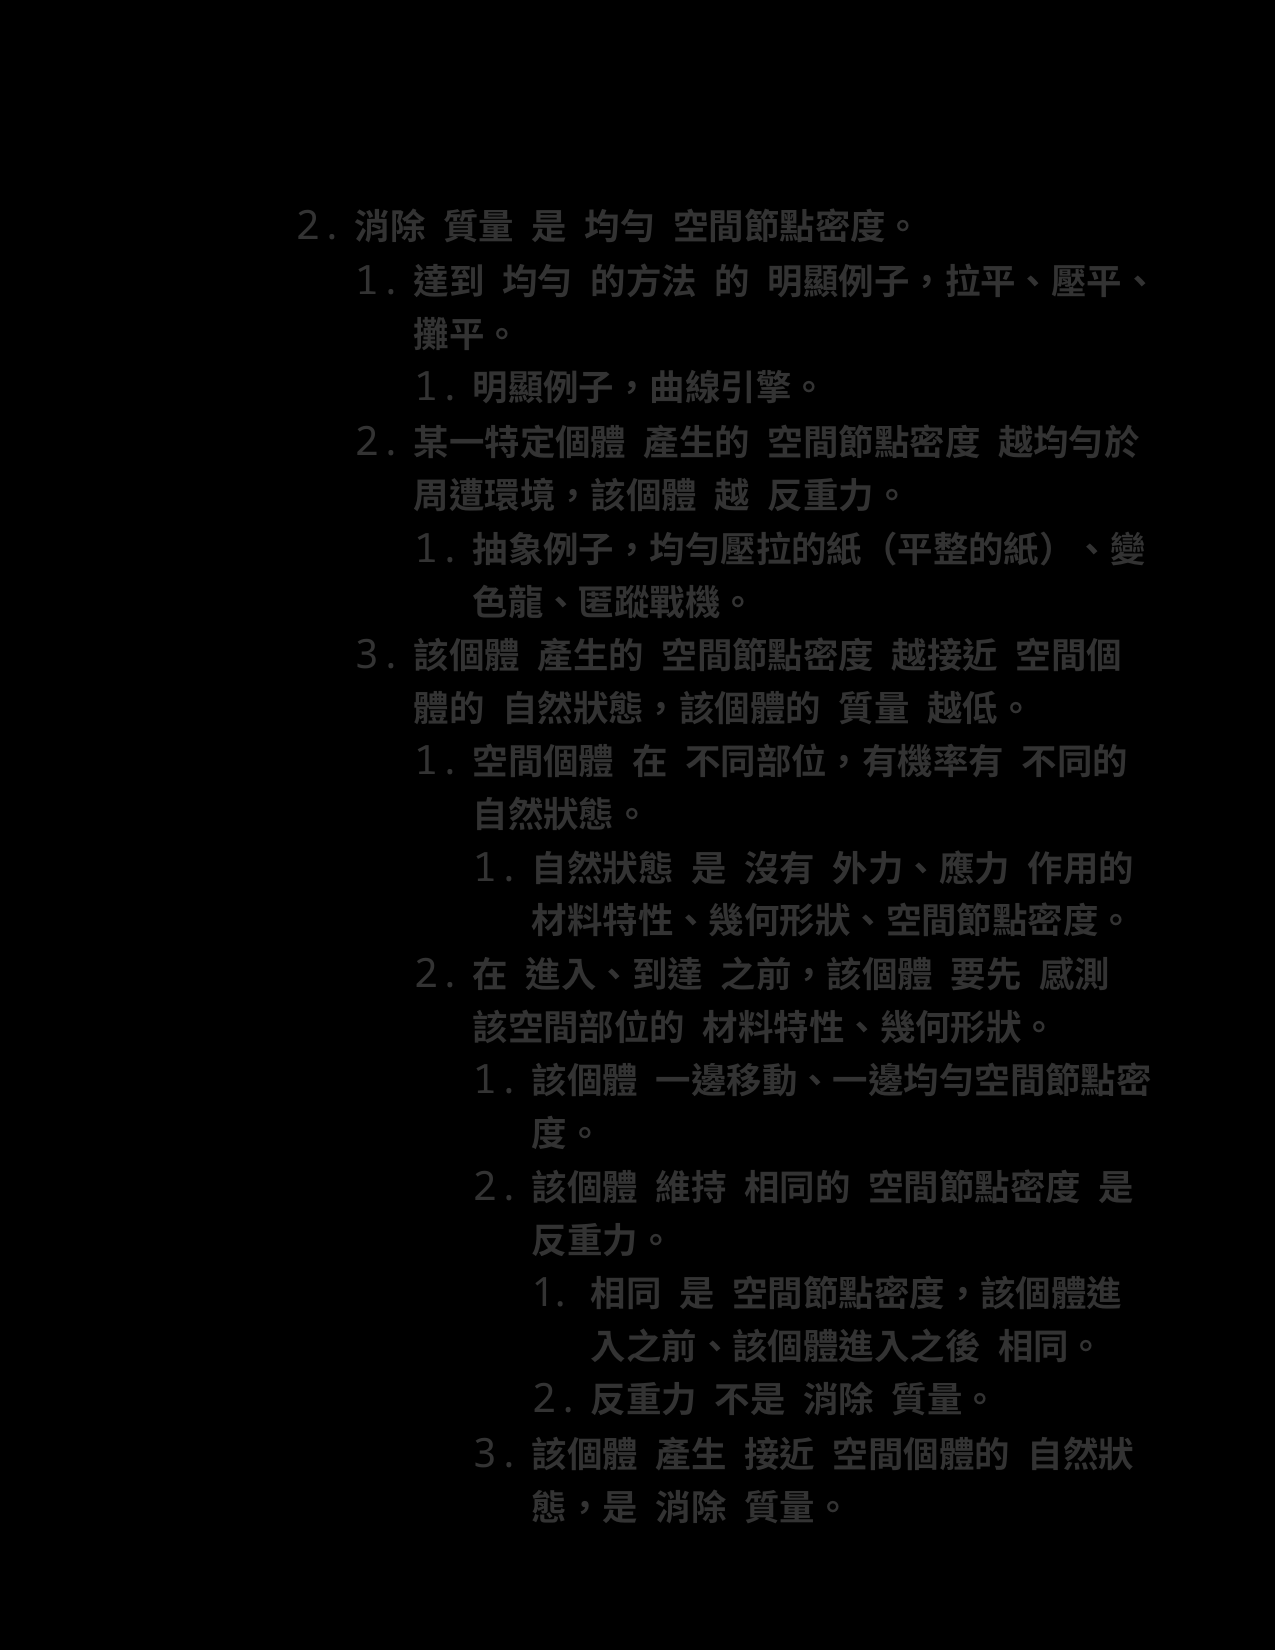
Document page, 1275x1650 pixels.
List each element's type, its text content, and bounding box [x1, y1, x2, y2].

list 反重力 不是 消除 質量。 [532, 1369, 1157, 1425]
list 該個體 維持 相同的 空間節點密度 是 反重力。 [472, 1157, 1157, 1263]
list 該個體 產生 接近 空間個體的 自然狀態，是 消除 質量。 [472, 1425, 1157, 1531]
list 達到 均勻 的方法 的 明顯例子，拉平、壓平、攤平。 [354, 251, 1157, 357]
list 抽象例子，均勻壓拉的紙（平整的紙）、變色龍、匿蹤戰機。 [413, 519, 1157, 625]
list 相同 是 空間節點密度，該個體進入之前、該個體進入之後 相同。 [532, 1263, 1157, 1369]
list 消除 質量 是 均勻 空間節點密度。 [295, 196, 1157, 251]
list 自然狀態 是 沒有 外力、應力 作用的 材料特性、幾何形狀、空間節點密度。 [472, 838, 1157, 944]
list 該個體 產生的 空間節點密度 越接近 空間個體的 自然狀態，該個體的 質量 越低。 [354, 625, 1157, 731]
list 明顯例子，曲線引擎。 [413, 357, 1157, 412]
list 在 進入、到達 之前，該個體 要先 感測 該空間部位的 材料特性、幾何形狀。 [413, 944, 1157, 1051]
list 該個體 一邊移動、一邊均勻空間節點密度。 [472, 1051, 1157, 1157]
list 某一特定個體 產生的 空間節點密度 越均勻於 周遭環境，該個體 越 反重力。 [354, 412, 1157, 519]
list 空間個體 在 不同部位，有機率有 不同的 自然狀態。 [413, 731, 1157, 838]
